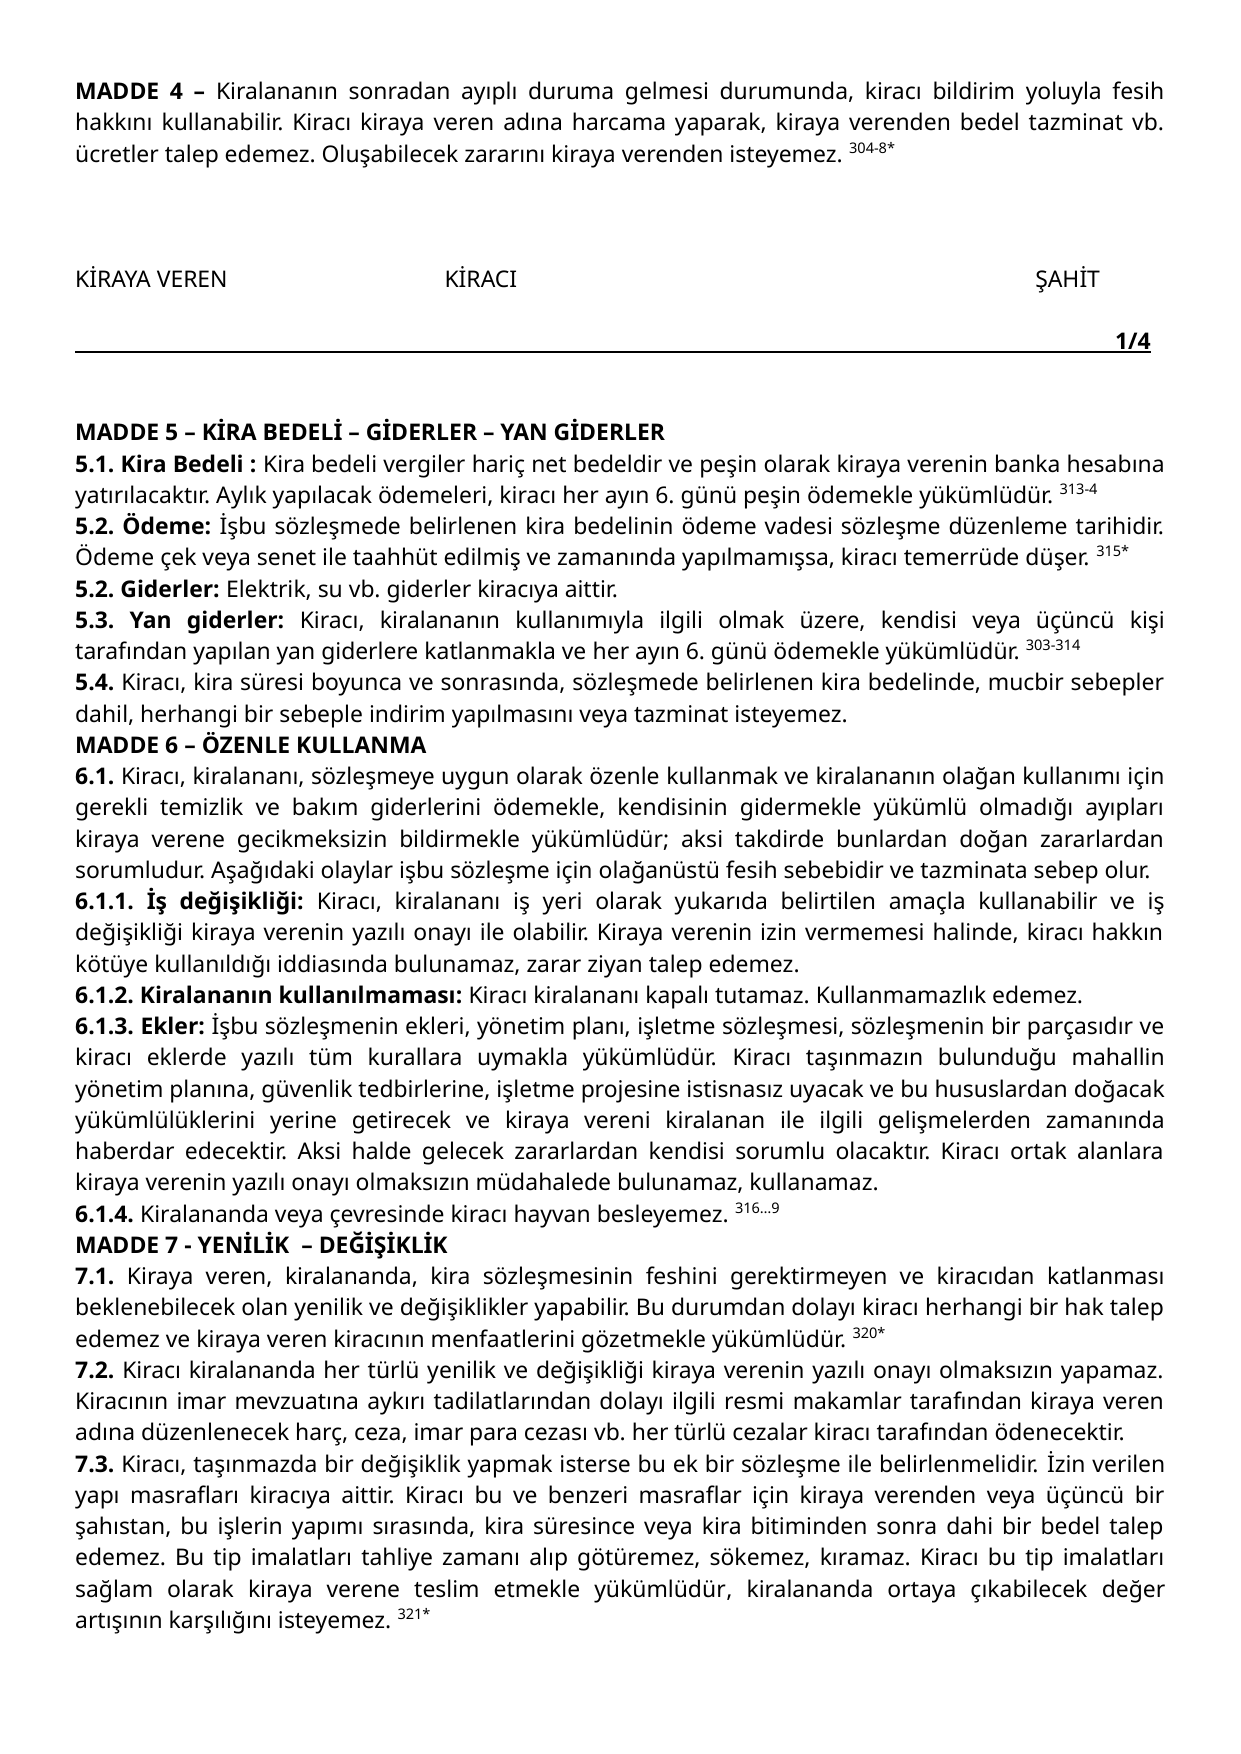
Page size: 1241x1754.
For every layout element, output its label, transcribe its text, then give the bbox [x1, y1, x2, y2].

text 6.1. Kiracı, kiralananı, sözleşmeye uygun olarak özenle kullanmak ve kiralananın olağan kullanımı için gerekli temizlik ve bakım giderlerini ödemekle, kendisinin gidermekle yükümlü olmadığı ayıpları kiraya verene gecikmeksizin bildirmekle yükümlüdür; aksi takdirde bunlardan doğan zararlardan sorumludur. Aşağıdaki olaylar işbu sözleşme için olağanüstü fesih sebebidir ve tazminata sebep olur. [75, 760, 1165, 885]
text MADDE 7 - YENİLİK – DEĞİŞİKLİK [75, 1229, 1165, 1260]
text MADDE 6 – ÖZENLE KULLANMA [75, 729, 1165, 760]
text 5.4. Kiracı, kira süresi boyunca ve sonrasında, sözleşmede belirlenen kira bedelinde, mucbir sebepler dahil, herhangi bir sebeple indirim yapılmasını veya tazminat isteyemez. [75, 666, 1165, 729]
text 7.1. Kiraya veren, kiralananda, kira sözleşmesinin feshini gerektirmeyen ve kiracıdan katlanması beklenebilecek olan yenilik ve değişiklikler yapabilir. Bu durumdan dolayı kiracı herhangi bir hak talep edemez ve kiraya veren kiracının menfaatlerini gözetmekle yükümlüdür. 320* [75, 1260, 1165, 1354]
text MADDE 5 – KİRA BEDELİ – GİDERLER – YAN GİDERLER [75, 416, 1165, 447]
text MADDE 4 – Kiralananın sonradan ayıplı duruma gelmesi durumunda, kiracı bildirim yoluyla fesih hakkını kullanabilir. Kiracı kiraya veren adına harcama yaparak, kiraya verenden bedel tazminat vb. ücretler talep edemez. Oluşabilecek zararını kiraya verenden isteyemez. 304-8* [75, 75, 1165, 169]
text 5.2. Ödeme: İşbu sözleşmede belirlenen kira bedelinin ödeme vadesi sözleşme düzenleme tarihidir. Ödeme çek veya senet ile taahhüt edilmiş ve zamanında yapılmamışsa, kiracı temerrüde düşer. 315* [75, 510, 1165, 572]
text 5.2. Giderler: Elektrik, su vb. giderler kiracıya aittir. [75, 572, 1165, 604]
text 6.1.1. İş değişikliği: Kiracı, kiralananı iş yeri olarak yukarıda belirtilen amaçla kullanabilir ve iş değişikliği kiraya verenin yazılı onayı ile olabilir. Kiraya verenin izin vermemesi halinde, kiracı hakkın kötüye kullanıldığı iddiasında bulunamaz, zarar ziyan talep edemez. [75, 885, 1165, 979]
text 6.1.4. Kiralananda veya çevresinde kiracı hayvan besleyemez. 316…9 [75, 1197, 1165, 1229]
text 5.3. Yan giderler: Kiracı, kiralananın kullanımıyla ilgili olmak üzere, kendisi veya üçüncü kişi tarafından yapılan yan giderlere katlanmakla ve her ayın 6. günü ödemekle yükümlüdür. 303-314 [75, 604, 1165, 666]
text 1/4 [75, 294, 1165, 356]
text KİRAYA VEREN KİRACI ŞAHİT [75, 262, 1165, 294]
text 7.3. Kiracı, taşınmazda bir değişiklik yapmak isterse bu ek bir sözleşme ile belirlenmelidir. İzin verilen yapı masrafları kiracıya aittir. Kiracı bu ve benzeri masraflar için kiraya verenden veya üçüncü bir şahıstan, bu işlerin yapımı sırasında, kira süresince veya kira bitiminden sonra dahi bir bedel talep edemez. Bu tip imalatları tahliye zamanı alıp götüremez, sökemez, kıramaz. Kiracı bu tip imalatları sağlam olarak kiraya verene teslim etmekle yükümlüdür, kiralananda ortaya çıkabilecek değer artışının karşılığını isteyemez. 321* [75, 1447, 1165, 1635]
text 7.2. Kiracı kiralananda her türlü yenilik ve değişikliği kiraya verenin yazılı onayı olmaksızın yapamaz. Kiracının imar mevzuatına aykırı tadilatlarından dolayı ilgili resmi makamlar tarafından kiraya veren adına düzenlenecek harç, ceza, imar para cezası vb. her türlü cezalar kiracı tarafından ödenecektir. [75, 1354, 1165, 1447]
text 6.1.2. Kiralananın kullanılmaması: Kiracı kiralananı kapalı tutamaz. Kullanmamazlık edemez. [75, 979, 1165, 1010]
text 6.1.3. Ekler: İşbu sözleşmenin ekleri, yönetim planı, işletme sözleşmesi, sözleşmenin bir parçasıdır ve kiracı eklerde yazılı tüm kurallara uymakla yükümlüdür. Kiracı taşınmazın bulunduğu mahallin yönetim planına, güvenlik tedbirlerine, işletme projesine istisnasız uyacak ve bu hususlardan doğacak yükümlülüklerini yerine getirecek ve kiraya vereni kiralanan ile ilgili gelişmelerden zamanında haberdar edecektir. Aksi halde gelecek zararlardan kendisi sorumlu olacaktır. Kiracı ortak alanlara kiraya verenin yazılı onayı olmaksızın müdahalede bulunamaz, kullanamaz. [75, 1010, 1165, 1197]
text 5.1. Kira Bedeli : Kira bedeli vergiler hariç net bedeldir ve peşin olarak kiraya verenin banka hesabına yatırılacaktır. Aylık yapılacak ödemeleri, kiracı her ayın 6. günü peşin ödemekle yükümlüdür. 313-4 [75, 447, 1165, 510]
